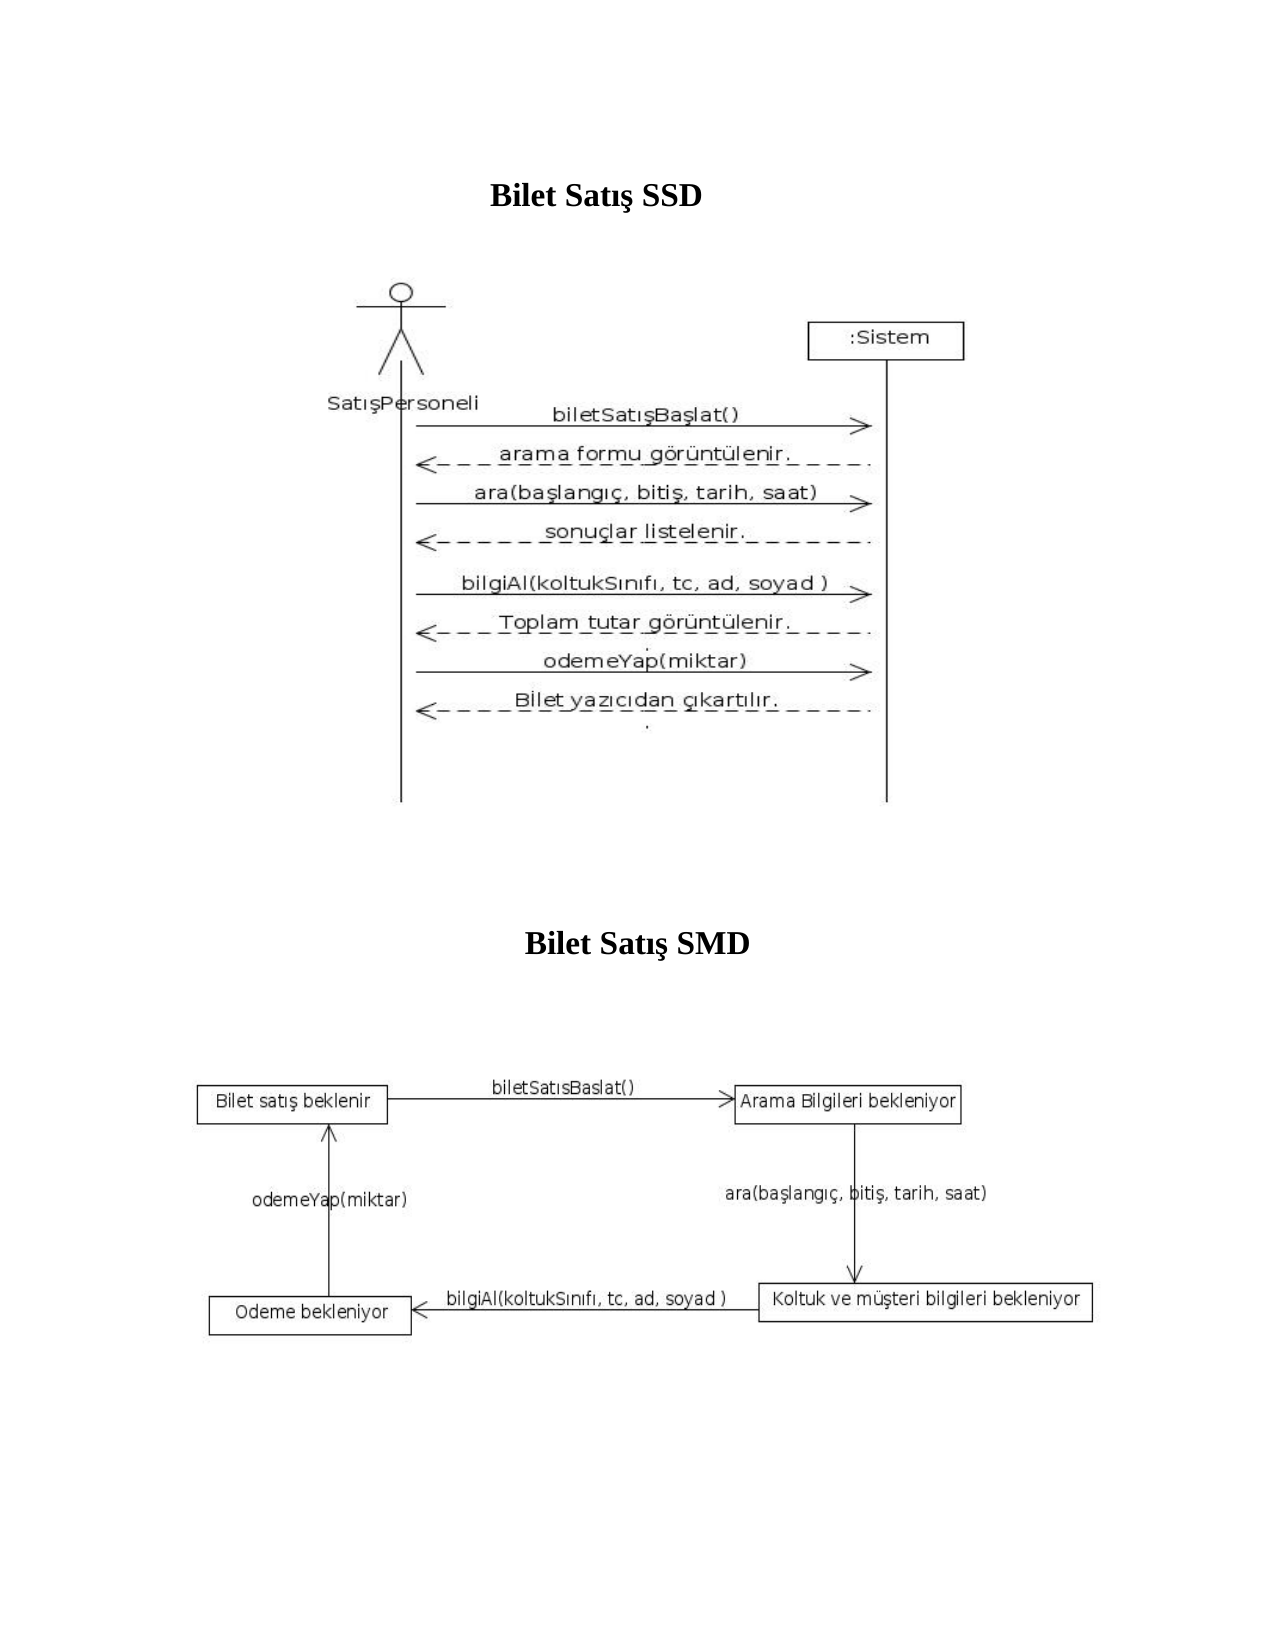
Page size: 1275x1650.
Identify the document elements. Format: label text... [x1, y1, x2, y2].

picture [292, 258, 995, 853]
text Bilet Satış SMD [118, 923, 1157, 961]
text Bilet Satış SSD [118, 176, 1157, 214]
picture [173, 1006, 1117, 1362]
